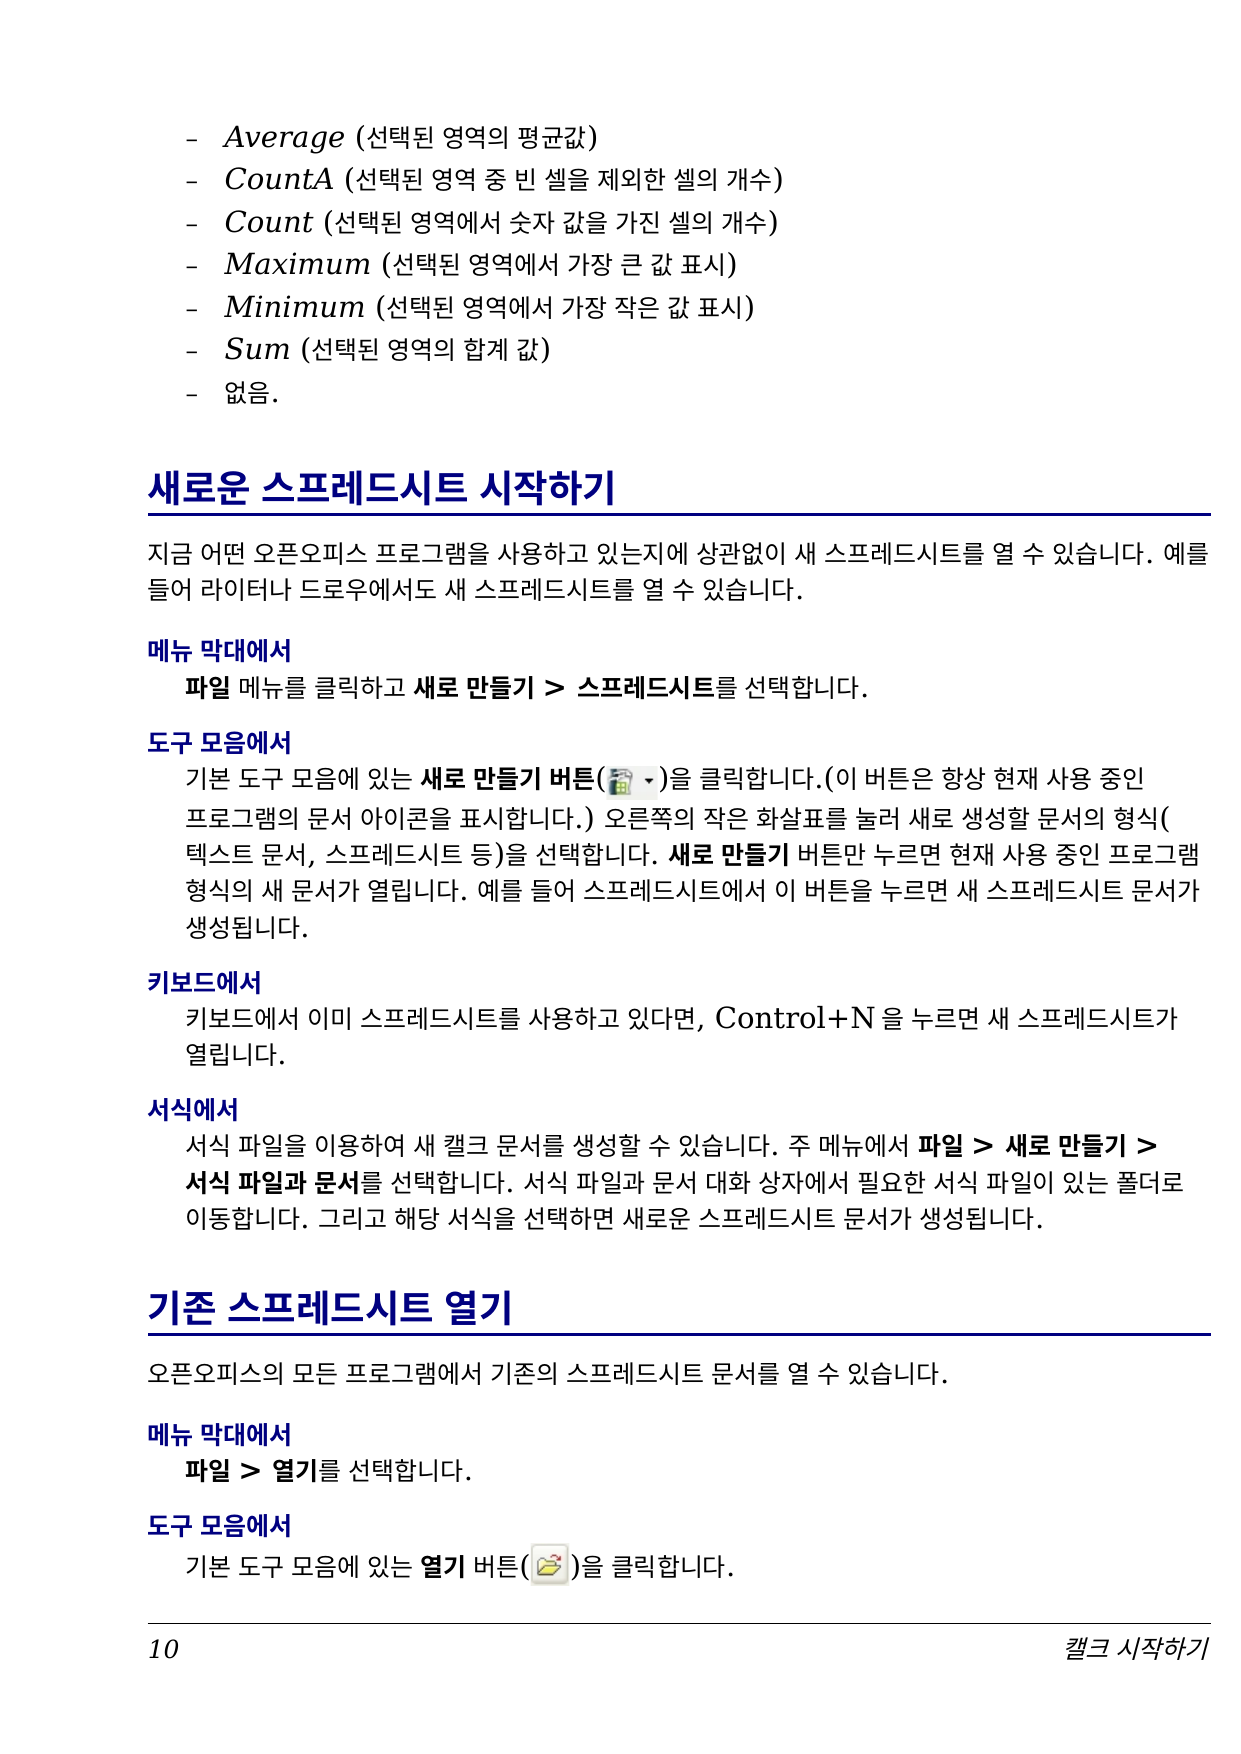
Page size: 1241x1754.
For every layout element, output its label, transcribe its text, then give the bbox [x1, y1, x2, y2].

text 키보드에서 [148, 963, 1211, 999]
text )을 클릭합니다. [570, 1543, 1211, 1585]
text 지금 어떤 오픈오피스 프로그램을 사용하고 있는지에 상관없이 새 스프레드시트를 열 수 있습니다. 예를 들어 라이터나 드로우에서도 새 스프레드시트를 열 수 있습니다. [148, 534, 1211, 607]
text 메뉴 막대에서 [148, 632, 1211, 668]
list CountA (선택된 영역 중 빈 셀을 제외한 셀의 개수) [185, 161, 1211, 197]
text 서식에서 [148, 1091, 1211, 1127]
text 메뉴 막대에서 [148, 1416, 1211, 1452]
subtitle 기존 스프레드시트 열기 [148, 1279, 1211, 1333]
list Count (선택된 영역에서 숫자 값을 가진 셀의 개수) [185, 203, 1211, 239]
list Minimum (선택된 영역에서 가장 작은 값 표시) [185, 288, 1211, 324]
subtitle 새로운 스프레드시트 시작하기 [148, 459, 1211, 513]
list 없음. [185, 373, 1211, 409]
list Sum (선택된 영역의 합계 값) [185, 331, 1211, 367]
text 오픈오피스의 모든 프로그램에서 기존의 스프레드시트 문서를 열 수 있습니다. [148, 1354, 1211, 1391]
text 서식 파일을 이용하여 새 캘크 문서를 생성할 수 있습니다. 주 메뉴에서 파일 > 새로 만들기 > 서식 파일과 문서를 선택합니다. 서식 파일과 문서 대화 상자에서 필요한 서식 파일이 있는 폴더로 이동합니다. 그리고 해당 서식을 선택하면 새로운 스프레드시트 문서가 생성됩니다. [185, 1127, 1211, 1236]
text 파일 메뉴를 클릭하고 새로 만들기 > 스프레드시트를 선택합니다. [185, 668, 1211, 704]
list Average (선택된 영역의 평균값) [185, 118, 1211, 154]
text 도구 모음에서 [148, 1507, 1211, 1543]
list Maximum (선택된 영역에서 가장 큰 값 표시) [185, 246, 1211, 282]
text 키보드에서 이미 스프레드시트를 사용하고 있다면, Control+N을 누르면 새 스프레드시트가 열립니다. [185, 999, 1211, 1072]
text 기본 도구 모음에 있는 새로 만들기 버튼()을 클릭합니다.(이 버튼은 항상 현재 사용 중인 프로그램의 문서 아이콘을 표시합니다.) 오른쪽의 작은 화살표를 눌러 새로 생성할 문서의 형식(텍스트 문서, 스프레드시트 등)을 선택합니다. 새로 만들기 버튼만 누르면 현재 사용 중인 프로그램 형식의 새 문서가 열립니다. 예를 들어 스프레드시트에서 이 버튼을 누르면 새 스프레드시트 문서가 생성됩니다. [185, 759, 1211, 944]
text 도구 모음에서 [148, 723, 1211, 759]
picture [606, 766, 658, 800]
text 기본 도구 모음에 있는 열기 버튼( [185, 1543, 530, 1585]
text 파일 > 열기를 선택합니다. [185, 1452, 1211, 1488]
picture [530, 1543, 570, 1586]
